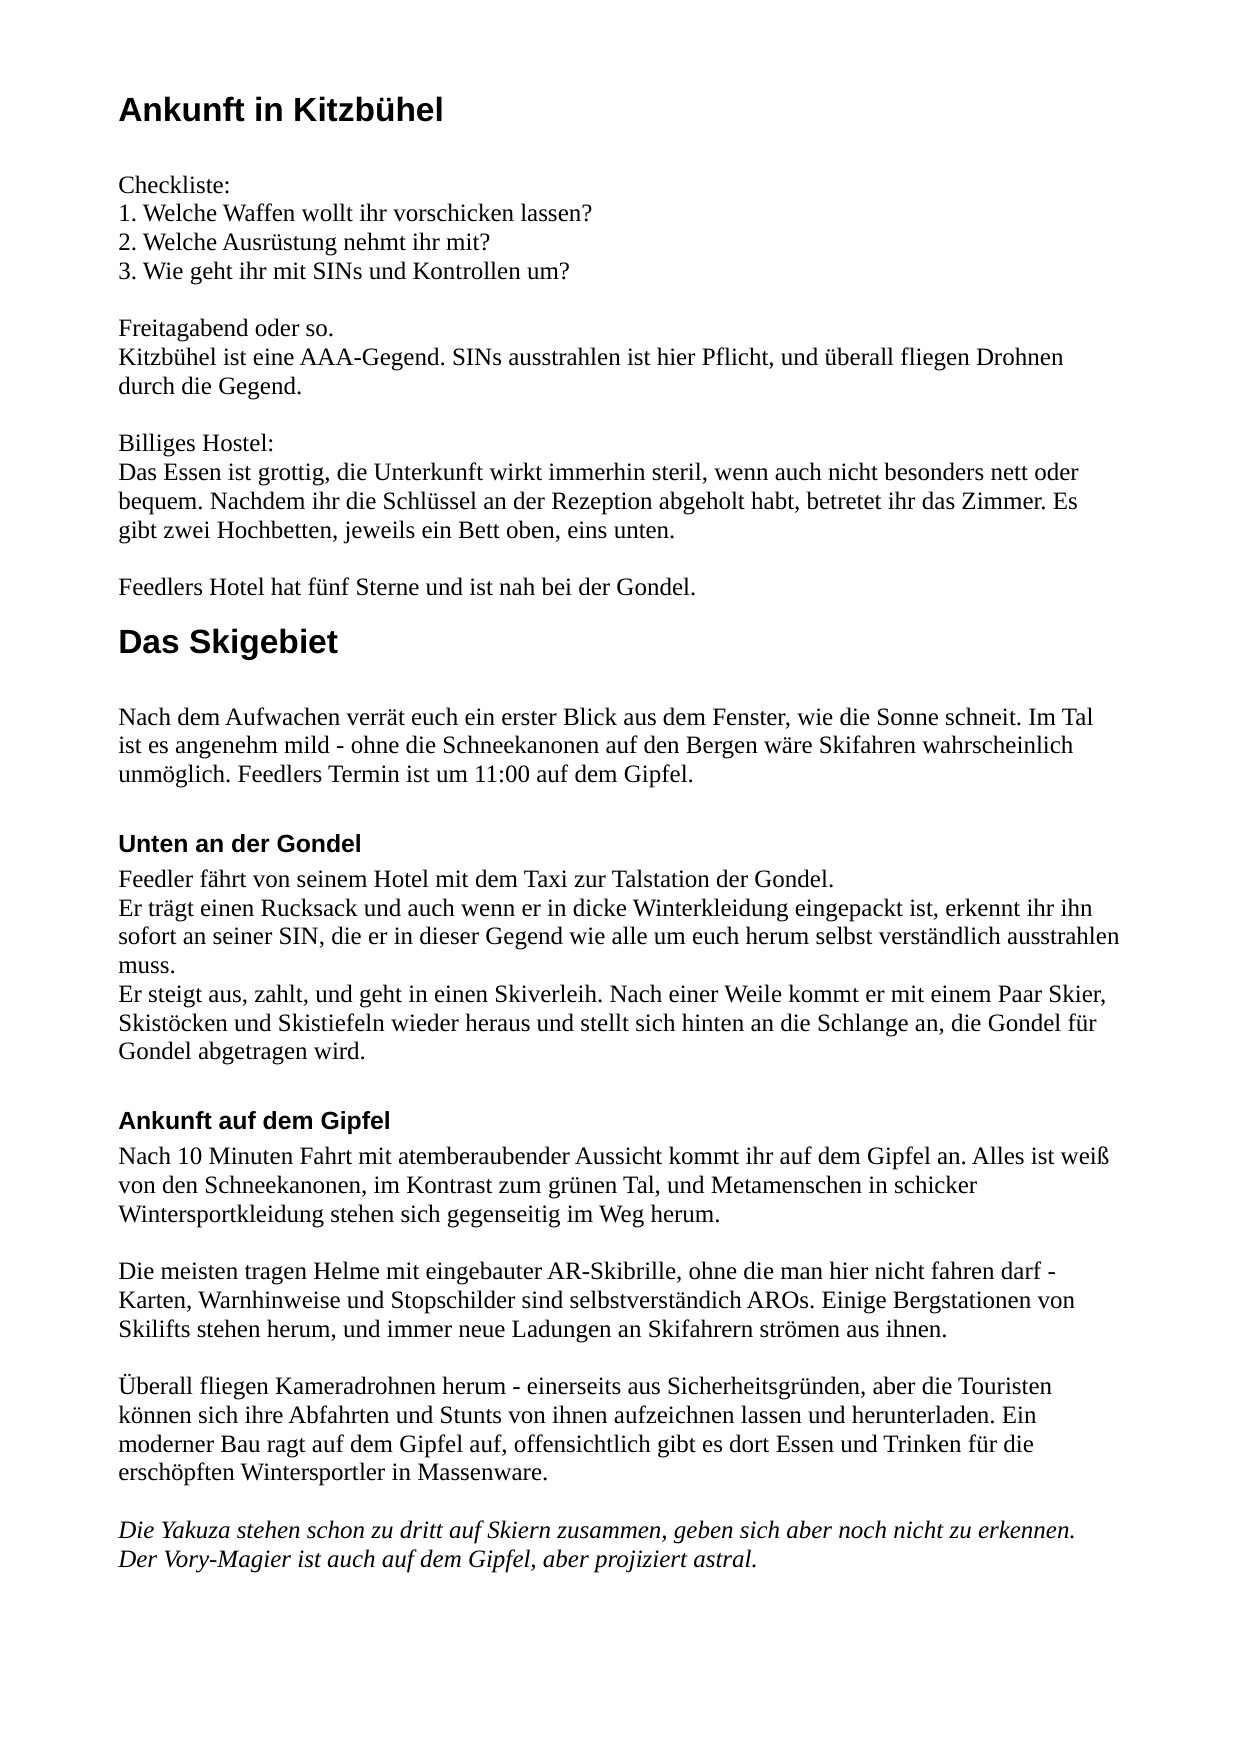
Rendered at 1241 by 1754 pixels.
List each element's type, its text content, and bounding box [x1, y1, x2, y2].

subtitle Das Skigebiet [118, 622, 1122, 660]
subtitle Ankunft in Kitzbühel [118, 90, 1122, 128]
subtitle Ankunft auf dem Gipfel [118, 1106, 1122, 1135]
text Er steigt aus, zahlt, und geht in einen Skiverleih. Nach einer Weile kommt er mit einem Paar Skier, Skistöcken und Skistiefeln wieder heraus und stellt sich hinten an die Schlange an, die Gondel für Gondel abgetragen wird. [118, 979, 1122, 1065]
text 3. Wie geht ihr mit SINs und Kontrollen um? [118, 256, 1122, 285]
text Nach 10 Minuten Fahrt mit atemberaubender Aussicht kommt ihr auf dem Gipfel an. Alles ist weiß von den Schneekanonen, im Kontrast zum grünen Tal, und Metamenschen in schicker Wintersportkleidung stehen sich gegenseitig im Weg herum. [118, 1141, 1122, 1227]
text Kitzbühel ist eine AAA-Gegend. SINs ausstrahlen ist hier Pflicht, und überall fliegen Drohnen durch die Gegend. [118, 342, 1122, 400]
text Feedler fährt von seinem Hotel mit dem Taxi zur Talstation der Gondel. [118, 864, 1122, 893]
text Billiges Hostel: [118, 428, 1122, 457]
text Nach dem Aufwachen verrät euch ein erster Blick aus dem Fenster, wie die Sonne schneit. Im Tal ist es angenehm mild - ohne die Schneekanonen auf den Bergen wäre Skifahren wahrscheinlich unmöglich. Feedlers Termin ist um 11:00 auf dem Gipfel. [118, 702, 1122, 788]
text Überall fliegen Kameradrohnen herum - einerseits aus Sicherheitsgründen, aber die Touristen können sich ihre Abfahrten und Stunts von ihnen aufzeichnen lassen und herunterladen. Ein moderner Bau ragt auf dem Gipfel auf, offensichtlich gibt es dort Essen und Trinken für die erschöpften Wintersportler in Massenware. [118, 1371, 1122, 1486]
text Freitagabend oder so. [118, 313, 1122, 342]
text Feedlers Hotel hat fünf Sterne und ist nah bei der Gondel. [118, 572, 1122, 601]
subtitle Unten an der Gondel [118, 829, 1122, 858]
text Er trägt einen Rucksack und auch wenn er in dicke Winterkleidung eingepackt ist, erkennt ihr ihn sofort an seiner SIN, die er in dieser Gegend wie alle um euch herum selbst verständlich ausstrahlen muss. [118, 893, 1122, 979]
text 2. Welche Ausrüstung nehmt ihr mit? [118, 227, 1122, 256]
text Der Vory-Magier ist auch auf dem Gipfel, aber projiziert astral. [118, 1544, 1122, 1572]
text Die Yakuza stehen schon zu dritt auf Skiern zusammen, geben sich aber noch nicht zu erkennen. [118, 1515, 1122, 1544]
text Das Essen ist grottig, die Unterkunft wirkt immerhin steril, wenn auch nicht besonders nett oder bequem. Nachdem ihr die Schlüssel an der Rezeption abgeholt habt, betretet ihr das Zimmer. Es gibt zwei Hochbetten, jeweils ein Bett oben, eins unten. [118, 457, 1122, 543]
text Die meisten tragen Helme mit eingebauter AR-Skibrille, ohne die man hier nicht fahren darf - Karten, Warnhinweise und Stopschilder sind selbstverständich AROs. Einige Bergstationen von Skilifts stehen herum, und immer neue Ladungen an Skifahrern strömen aus ihnen. [118, 1256, 1122, 1342]
text Checkliste: [118, 170, 1122, 198]
text 1. Welche Waffen wollt ihr vorschicken lassen? [118, 198, 1122, 227]
